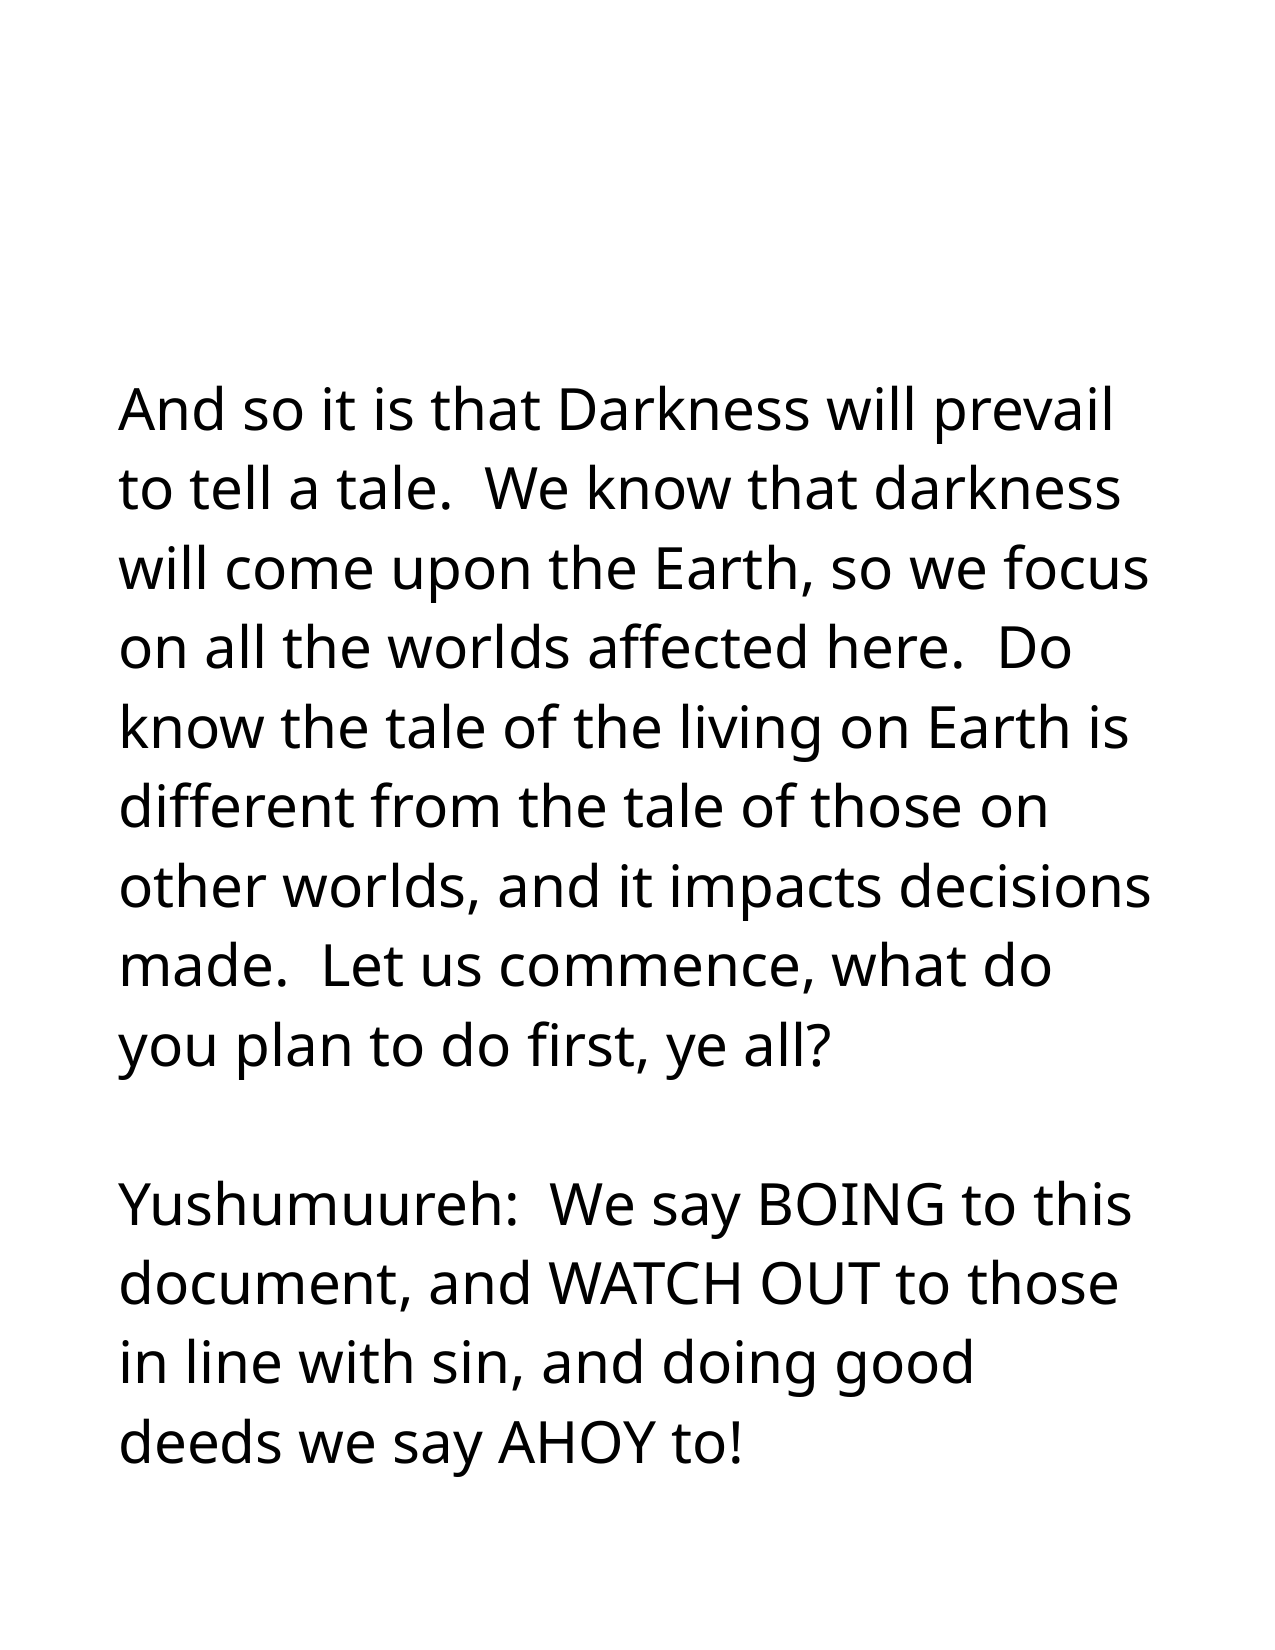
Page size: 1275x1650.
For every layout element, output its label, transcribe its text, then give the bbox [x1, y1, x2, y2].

text Yushumuureh: We say BOING to this document, and WATCH OUT to those in line with sin, and doing good deeds we say AHOY to! [118, 1162, 1157, 1480]
text And so it is that Darkness will prevail to tell a tale. We know that darkness will come upon the Earth, so we focus on all the worlds affected here. Do know the tale of the living on Earth is different from the tale of those on other worlds, and it impacts decisions made. Let us commence, what do you plan to do first, ye all? [118, 368, 1157, 1083]
